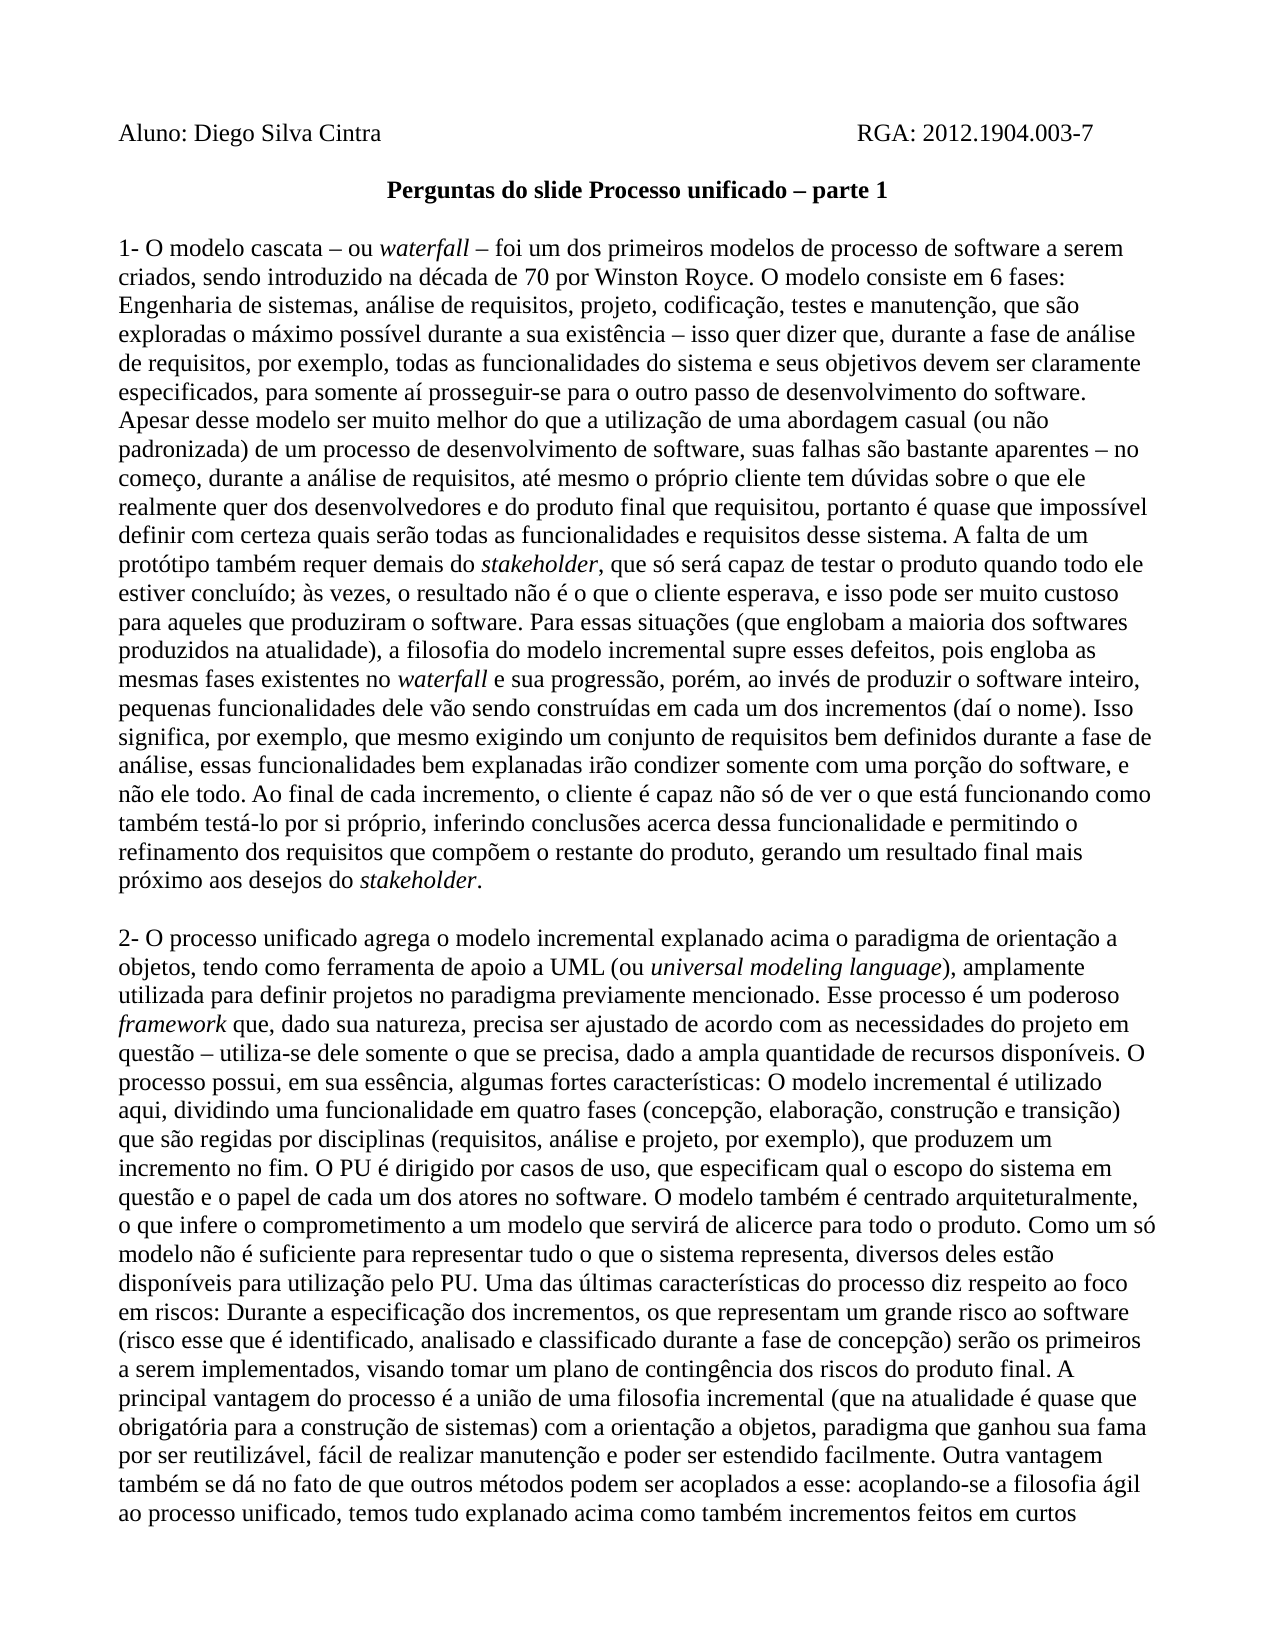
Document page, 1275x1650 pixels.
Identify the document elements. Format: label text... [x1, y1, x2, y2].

text 2- O processo unificado agrega o modelo incremental explanado acima o paradigma de orientação a objetos, tendo como ferramenta de apoio a UML (ou universal modeling language), amplamente utilizada para definir projetos no paradigma previamente mencionado. Esse processo é um poderoso framework que, dado sua natureza, precisa ser ajustado de acordo com as necessidades do projeto em questão – utiliza-se dele somente o que se precisa, dado a ampla quantidade de recursos disponíveis. O processo possui, em sua essência, algumas fortes características: O modelo incremental é utilizado aqui, dividindo uma funcionalidade em quatro fases (concepção, elaboração, construção e transição) que são regidas por disciplinas (requisitos, análise e projeto, por exemplo), que produzem um incremento no fim. O PU é dirigido por casos de uso, que especificam qual o escopo do sistema em questão e o papel de cada um dos atores no software. O modelo também é centrado arquiteturalmente, o que infere o comprometimento a um modelo que servirá de alicerce para todo o produto. Como um só modelo não é suficiente para representar tudo o que o sistema representa, diversos deles estão disponíveis para utilização pelo PU. Uma das últimas características do processo diz respeito ao foco em riscos: Durante a especificação dos incrementos, os que representam um grande risco ao software (risco esse que é identificado, analisado e classificado durante a fase de concepção) serão os primeiros a serem implementados, visando tomar um plano de contingência dos riscos do produto final. A principal vantagem do processo é a união de uma filosofia incremental (que na atualidade é quase que obrigatória para a construção de sistemas) com a orientação a objetos, paradigma que ganhou sua fama por ser reutilizável, fácil de realizar manutenção e poder ser estendido facilmente. Outra vantagem também se dá no fato de que outros métodos podem ser acoplados a esse: acoplando-se a filosofia ágil ao processo unificado, temos tudo explanado acima como também incrementos feitos em curtos [118, 923, 1157, 1527]
text Perguntas do slide Processo unificado – parte 1 [118, 176, 1157, 204]
text 1- O modelo cascata – ou waterfall – foi um dos primeiros modelos de processo de software a serem criados, sendo introduzido na década de 70 por Winston Royce. O modelo consiste em 6 fases: Engenharia de sistemas, análise de requisitos, projeto, codificação, testes e manutenção, que são exploradas o máximo possível durante a sua existência – isso quer dizer que, durante a fase de análise de requisitos, por exemplo, todas as funcionalidades do sistema e seus objetivos devem ser claramente especificados, para somente aí prosseguir-se para o outro passo de desenvolvimento do software. Apesar desse modelo ser muito melhor do que a utilização de uma abordagem casual (ou não padronizada) de um processo de desenvolvimento de software, suas falhas são bastante aparentes – no começo, durante a análise de requisitos, até mesmo o próprio cliente tem dúvidas sobre o que ele realmente quer dos desenvolvedores e do produto final que requisitou, portanto é quase que impossível definir com certeza quais serão todas as funcionalidades e requisitos desse sistema. A falta de um protótipo também requer demais do stakeholder, que só será capaz de testar o produto quando todo ele estiver concluído; às vezes, o resultado não é o que o cliente esperava, e isso pode ser muito custoso para aqueles que produziram o software. Para essas situações (que englobam a maioria dos softwares produzidos na atualidade), a filosofia do modelo incremental supre esses defeitos, pois engloba as mesmas fases existentes no waterfall e sua progressão, porém, ao invés de produzir o software inteiro, pequenas funcionalidades dele vão sendo construídas em cada um dos incrementos (daí o nome). Isso significa, por exemplo, que mesmo exigindo um conjunto de requisitos bem definidos durante a fase de análise, essas funcionalidades bem explanadas irão condizer somente com uma porção do software, e não ele todo. Ao final de cada incremento, o cliente é capaz não só de ver o que está funcionando como também testá-lo por si próprio, inferindo conclusões acerca dessa funcionalidade e permitindo o refinamento dos requisitos que compõem o restante do produto, gerando um resultado final mais próximo aos desejos do stakeholder. [118, 233, 1157, 894]
text Aluno: Diego Silva Cintra RGA: 2012.1904.003-7 [118, 118, 1157, 147]
